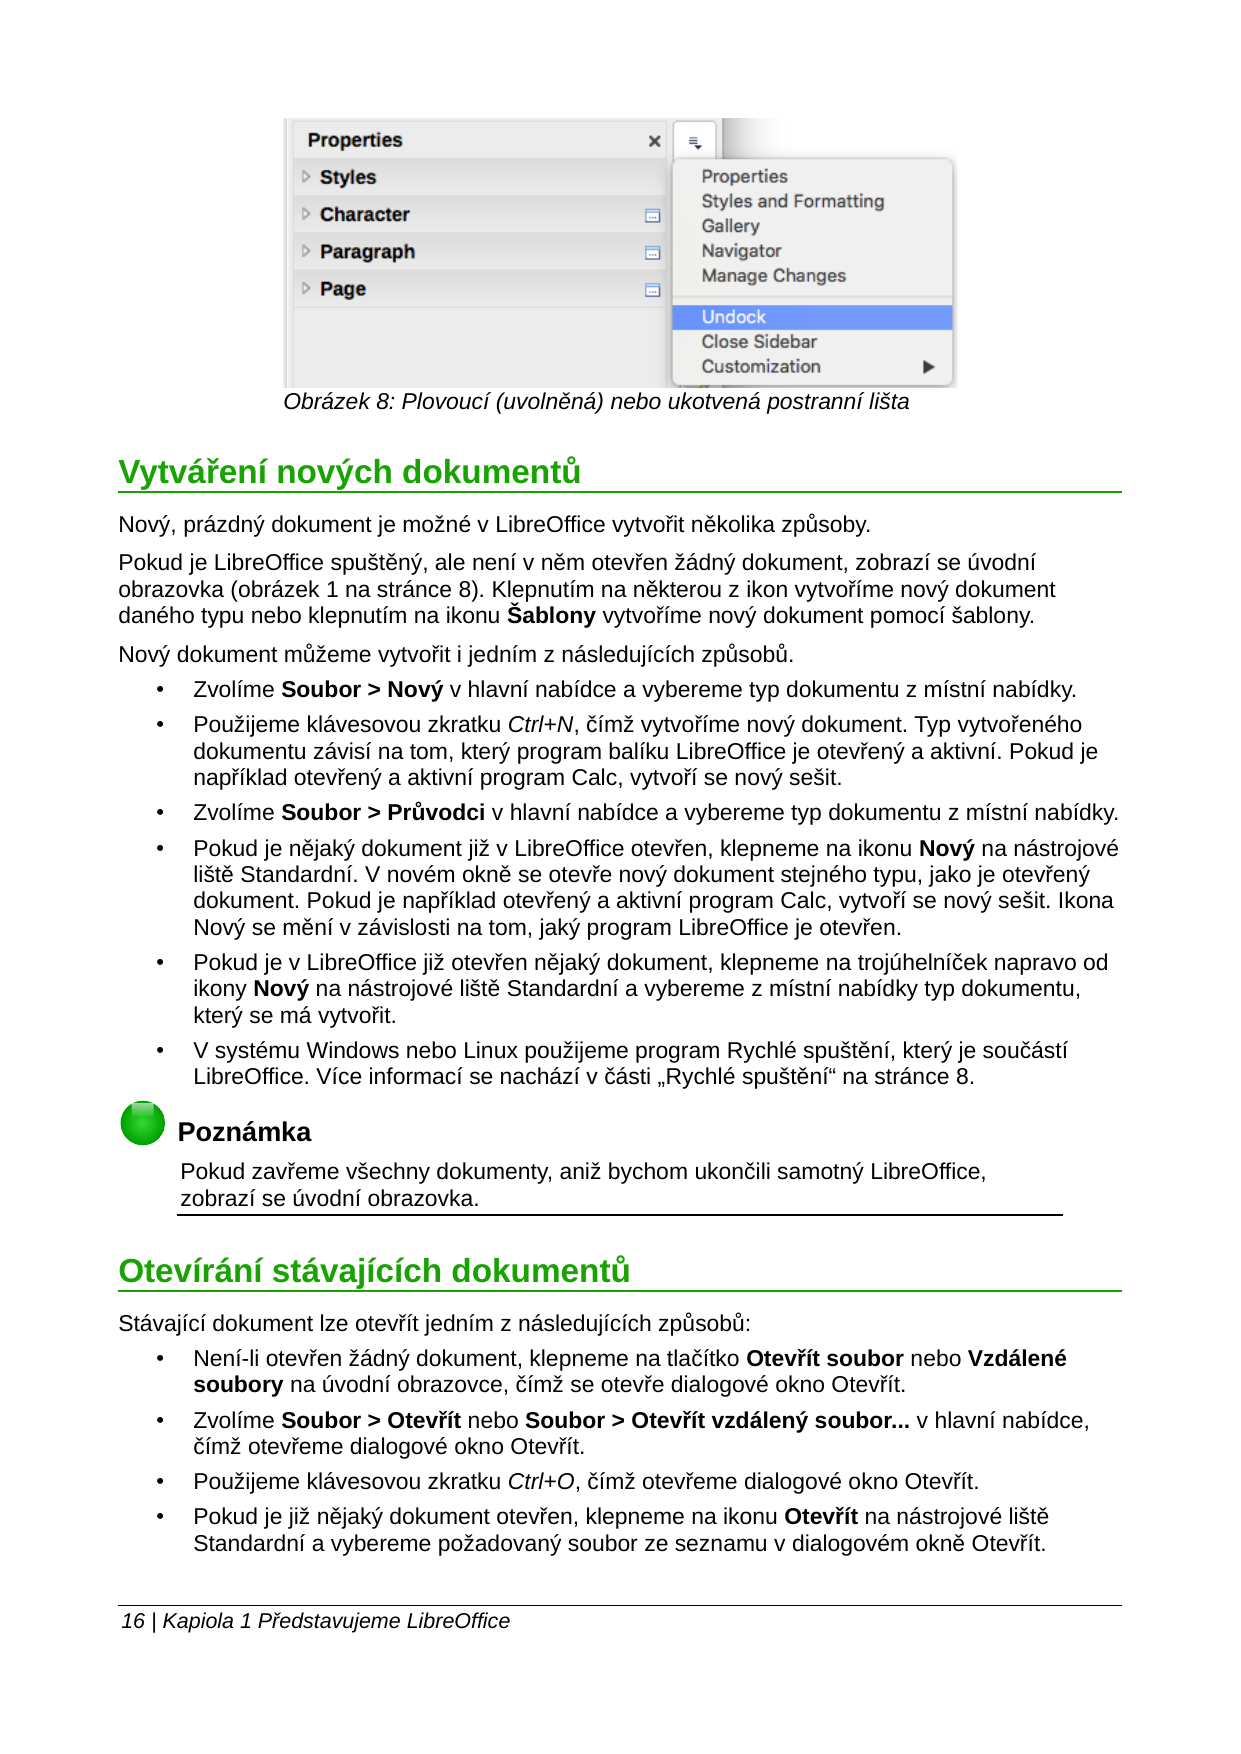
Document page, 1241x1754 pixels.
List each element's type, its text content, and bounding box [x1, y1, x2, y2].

list Zvolíme Soubor > Otevřít nebo Soubor > Otevřít vzdálený soubor... v hlavní nabídce, čímž otevřeme dialogové okno Otevřít. [156, 1407, 1122, 1459]
text Nový, prázdný dokument je možné v LibreOffice vytvořit několika způsoby. [118, 511, 1122, 537]
text Stávající dokument lze otevřít jedním z následujících způsobů: [118, 1310, 1122, 1336]
subtitle Vytváření nových dokumentů [118, 452, 1122, 491]
picture [283, 118, 958, 388]
list Pokud je již nějaký dokument otevřen, klepneme na ikonu Otevřít na nástrojové liště Standardní a vybereme požadovaný soubor ze seznamu v dialogovém okně Otevřít. [156, 1503, 1122, 1556]
list V systému Windows nebo Linux použijeme program Rychlé spuštění, který je součástí LibreOffice. Více informací se nachází v části „Rychlé spuštění“ na stránce 8. [156, 1037, 1122, 1089]
list Zvolíme Soubor > Průvodci v hlavní nabídce a vybereme typ dokumentu z místní nabídky. [156, 799, 1122, 826]
list Použijeme klávesovou zkratku Ctrl+N, čímž vytvoříme nový dokument. Typ vytvořeného dokumentu závisí na tom, který program balíku LibreOffice je otevřený a aktivní. Pokud je například otevřený a aktivní program Calc, vytvoří se nový sešit. [156, 711, 1122, 791]
text Nový dokument můžeme vytvořit i jedním z následujících způsobů. [118, 641, 1122, 667]
list Zvolíme Soubor > Nový v hlavní nabídce a vybereme typ dokumentu z místní nabídky. [156, 676, 1122, 703]
text Pokud zavřeme všechny dokumenty, aniž bychom ukončili samotný LibreOffice, zobrazí se úvodní obrazovka. [177, 1155, 1063, 1214]
list Pokud je v LibreOffice již otevřen nějaký dokument, klepneme na trojúhelníček napravo od ikony Nový na nástrojové liště Standardní a vybereme z místní nabídky typ dokumentu, který se má vytvořit. [156, 949, 1122, 1028]
list Použijeme klávesovou zkratku Ctrl+O, čímž otevřeme dialogové okno Otevřít. [156, 1468, 1122, 1494]
list Pokud je nějaký dokument již v LibreOffice otevřen, klepneme na ikonu Nový na nástrojové liště Standardní. V novém okně se otevře nový dokument stejného typu, jako je otevřený dokument. Pokud je například otevřený a aktivní program Calc, vytvoří se nový sešit. Ikona Nový se mění v závislosti na tom, jaký program LibreOffice je otevřen. [156, 834, 1122, 940]
text Pokud je LibreOffice spuštěný, ale není v něm otevřen žádný dokument, zobrazí se úvodní obrazovka (obrázek 1 na stránce 8). Klepnutím na některou z ikon vytvoříme nový dokument daného typu nebo klepnutím na ikonu Šablony vytvoříme nový dokument pomocí šablony. [118, 549, 1122, 628]
text Obrázek 8: Plovoucí (uvolněná) nebo ukotvená postranní lišta [283, 388, 957, 414]
list Není-li otevřen žádný dokument, klepneme na tlačítko Otevřít soubor nebo Vzdálené soubory na úvodní obrazovce, čímž se otevře dialogové okno Otevřít. [156, 1345, 1122, 1398]
subtitle Poznámka [118, 1098, 1122, 1148]
subtitle Otevírání stávajících dokumentů [118, 1251, 1122, 1290]
